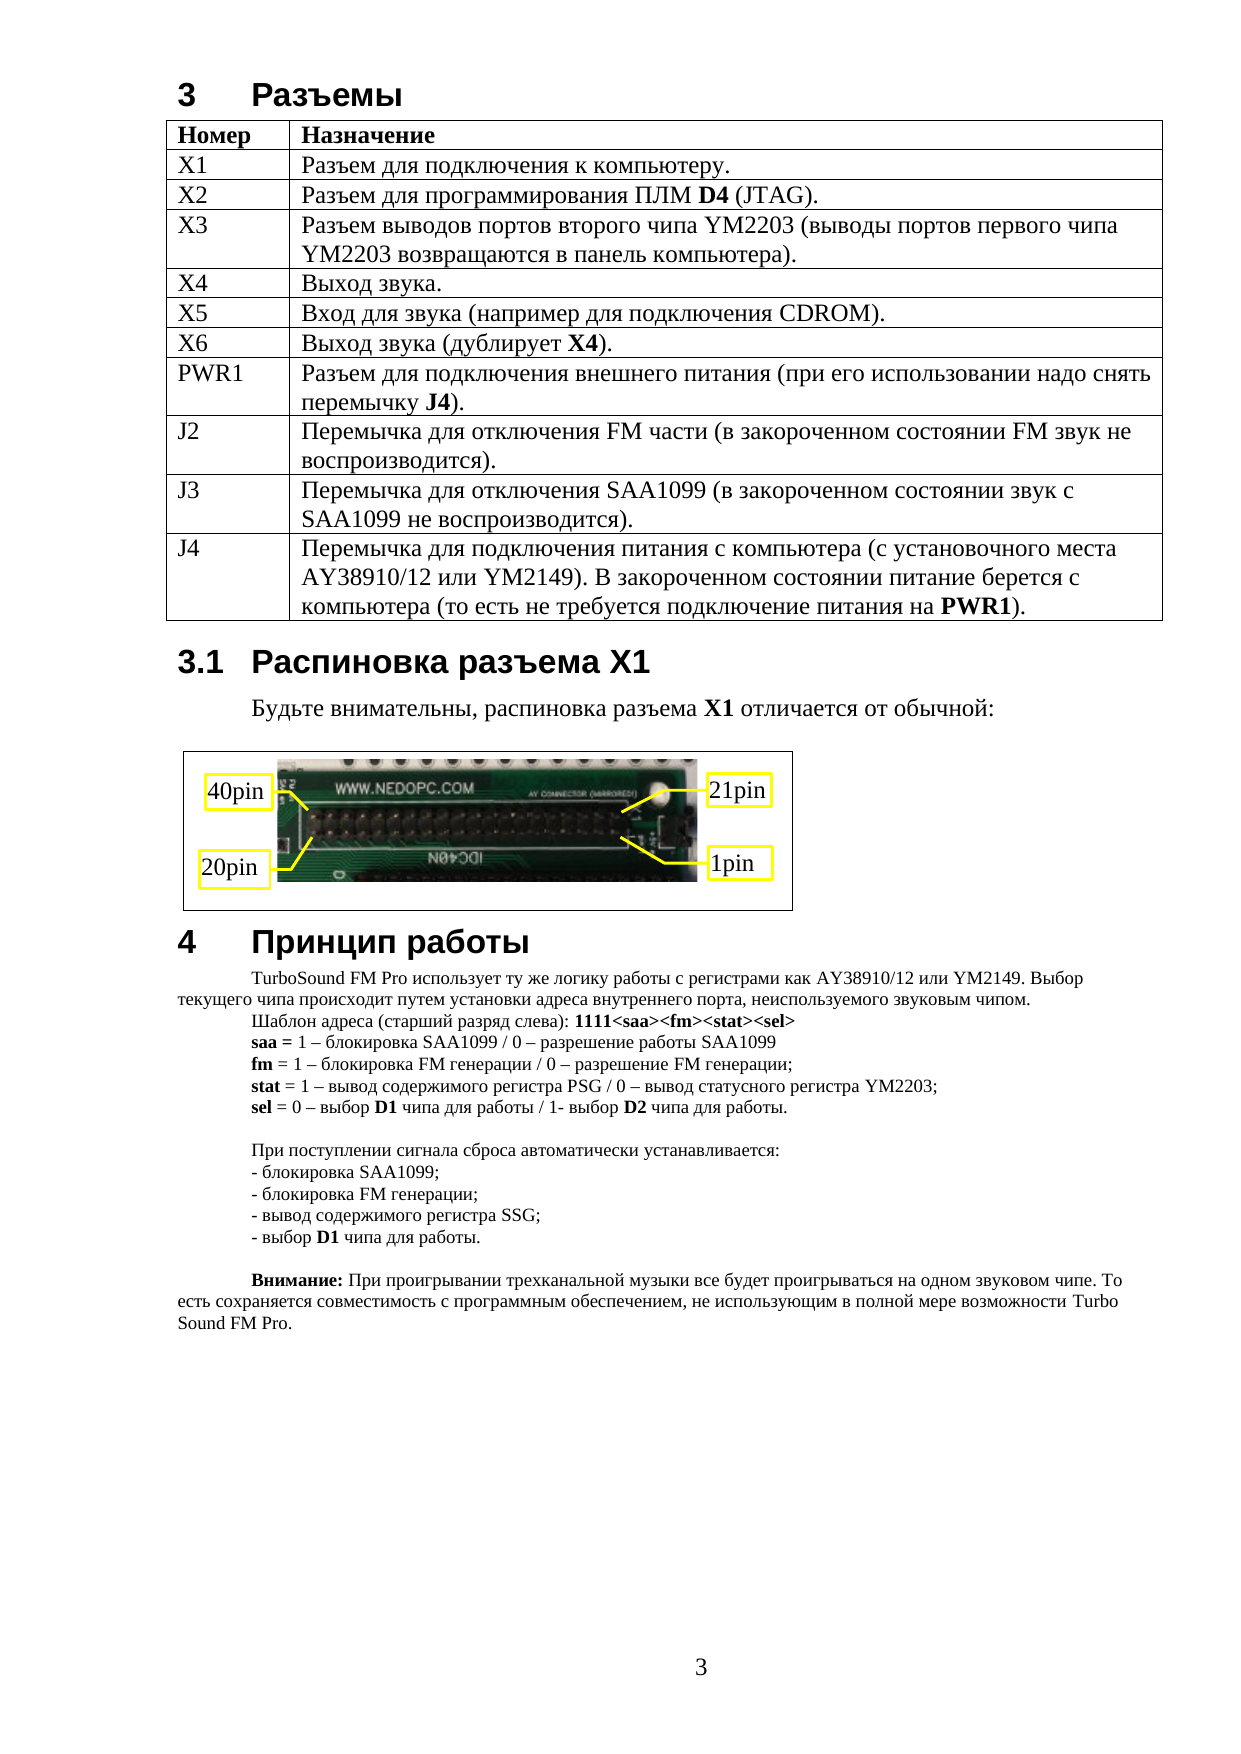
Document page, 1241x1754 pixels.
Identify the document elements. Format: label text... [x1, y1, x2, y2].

text - блокировка SAA1099; [177, 1161, 1152, 1182]
text stat = 1 – вывод содержимого регистра PSG / 0 – вывод статусного регистра YM2203; [177, 1074, 1152, 1096]
table_cell J2 [167, 416, 289, 474]
text Будьте внимательны, распиновка разъема X1 отличается от обычной: [177, 693, 1152, 722]
table_cell J4 [167, 534, 289, 620]
text saa = 1 – блокировка SAA1099 / 0 – разрешение работы SAA1099 [177, 1031, 1152, 1053]
text sel = 0 – выбор D1 чипа для работы / 1- выбор D2 чипа для работы. [177, 1096, 1152, 1118]
table_cell X3 [167, 210, 289, 267]
table_cell Выход звука. [290, 269, 1162, 297]
table_header Назначение [290, 121, 1162, 149]
table_header Номер [167, 121, 289, 149]
subtitle Разъемы [177, 75, 1152, 113]
text - вывод содержимого регистра SSG; [177, 1204, 1152, 1226]
table_cell X1 [167, 150, 289, 179]
table_cell Перемычка для подключения питания с компьютера (с установочного места AY38910/12 или YM2149). В закороченном состоянии питание берется с компьютера (то есть не требуется подключение питания на PWR1). [290, 534, 1162, 620]
subtitle Принцип работы [177, 751, 1152, 961]
table_cell J3 [167, 475, 289, 532]
table_cell Выход звука (дублирует X4). [290, 328, 1162, 357]
text - блокировка FM генерации; [177, 1182, 1152, 1204]
table_cell Перемычка для отключения SAA1099 (в закороченном состоянии звук с SAA1099 не воспроизводится). [290, 475, 1162, 532]
table_cell Разъем для подключения внешнего питания (при его использовании надо снять перемычку J4). [290, 358, 1162, 415]
text Шаблон адреса (старший разряд слева): 1111<saa><fm><stat><sel> [177, 1010, 1152, 1031]
text fm = 1 – блокировка FM генерации / 0 – разрешение FM генерации; [177, 1053, 1152, 1074]
table_cell Перемычка для отключения FM части (в закороченном состоянии FM звук не воспроизводится). [290, 416, 1162, 474]
table_cell PWR1 [167, 358, 289, 415]
table_cell X2 [167, 180, 289, 209]
table_cell Разъем для программирования ПЛМ D4 (JTAG). [290, 180, 1162, 209]
text TurboSound FM Pro использует ту же логику работы с регистрами как AY38910/12 или YM2149. Выбор текущего чипа происходит путем установки адреса внутреннего порта, неиспользуемого звуковым чипом. [177, 967, 1152, 1010]
text Будьте внимательны, распиновка разъема X1 отличается от обычной: [184, 752, 792, 910]
table_cell X5 [167, 298, 289, 327]
subtitle Распиновка разъема X1 [177, 642, 1152, 680]
table_cell Разъем выводов портов второго чипа YM2203 (выводы портов первого чипа YM2203 возвращаются в панель компьютера). [290, 210, 1162, 267]
table_cell X6 [167, 328, 289, 357]
text - выбор D1 чипа для работы. [177, 1226, 1152, 1247]
text Внимание: При проигрывании трехканальной музыки все будет проигрываться на одном звуковом чипе. То есть сохраняется совместимость с программным обеспечением, не использующим в полной мере возможности Turbo Sound FM Pro. [177, 1269, 1152, 1333]
picture [277, 759, 698, 882]
table_cell Разъем для подключения к компьютеру. [290, 150, 1162, 179]
table_cell Вход для звука (например для подключения CDROM). [290, 298, 1162, 327]
table_cell X4 [167, 269, 289, 297]
text При поступлении сигнала сброса автоматически устанавливается: [177, 1139, 1152, 1161]
